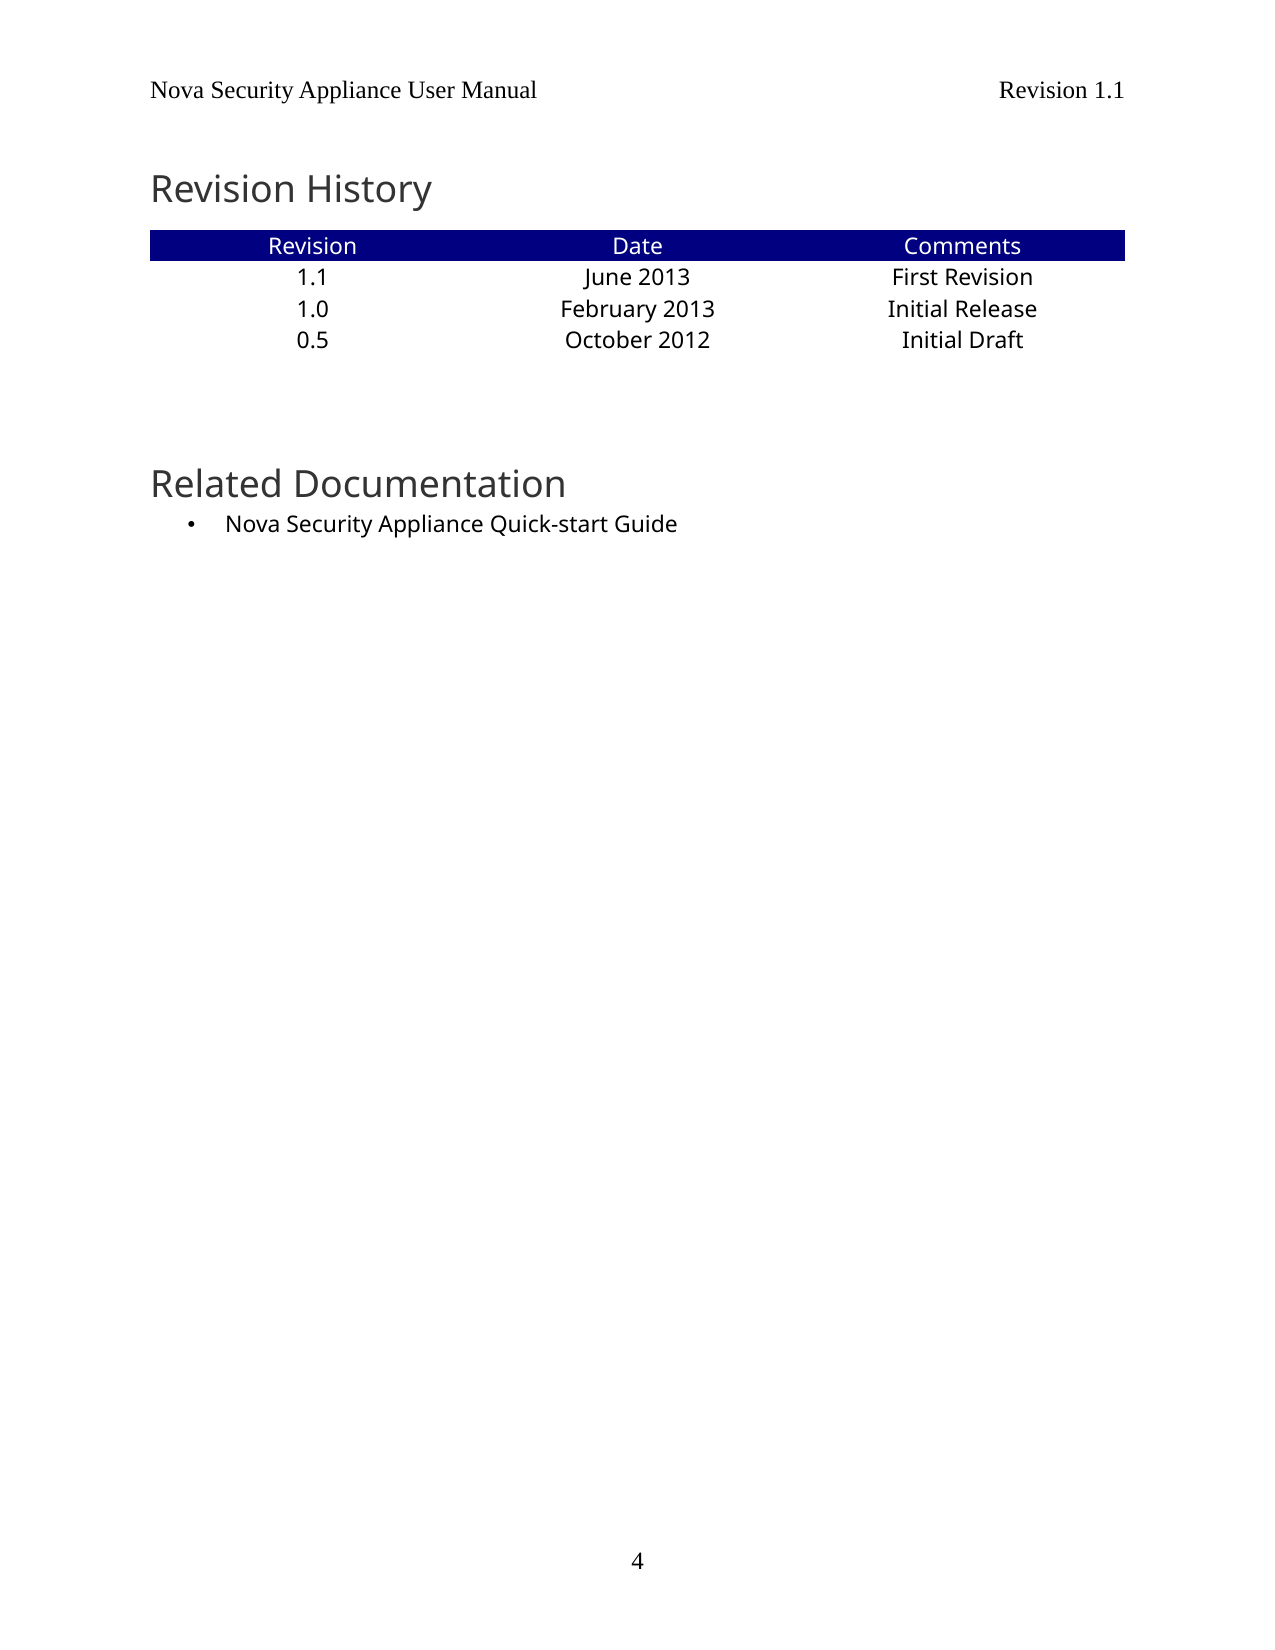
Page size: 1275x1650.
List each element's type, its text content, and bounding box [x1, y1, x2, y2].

table_cell Initial Draft [800, 324, 1125, 355]
table_cell Initial Release [800, 293, 1125, 324]
list Nova Security Appliance Quick-start Guide [187, 508, 1125, 539]
table_cell 1.0 [150, 293, 475, 324]
text Revision History [150, 162, 1125, 213]
text Related Documentation [150, 457, 1125, 508]
table_cell February 2013 [475, 293, 800, 324]
table_cell October 2012 [475, 324, 800, 355]
table_cell 1.1 [150, 261, 475, 293]
table_cell June 2013 [475, 261, 800, 293]
table_cell 0.5 [150, 324, 475, 355]
table_cell First Revision [800, 261, 1125, 293]
